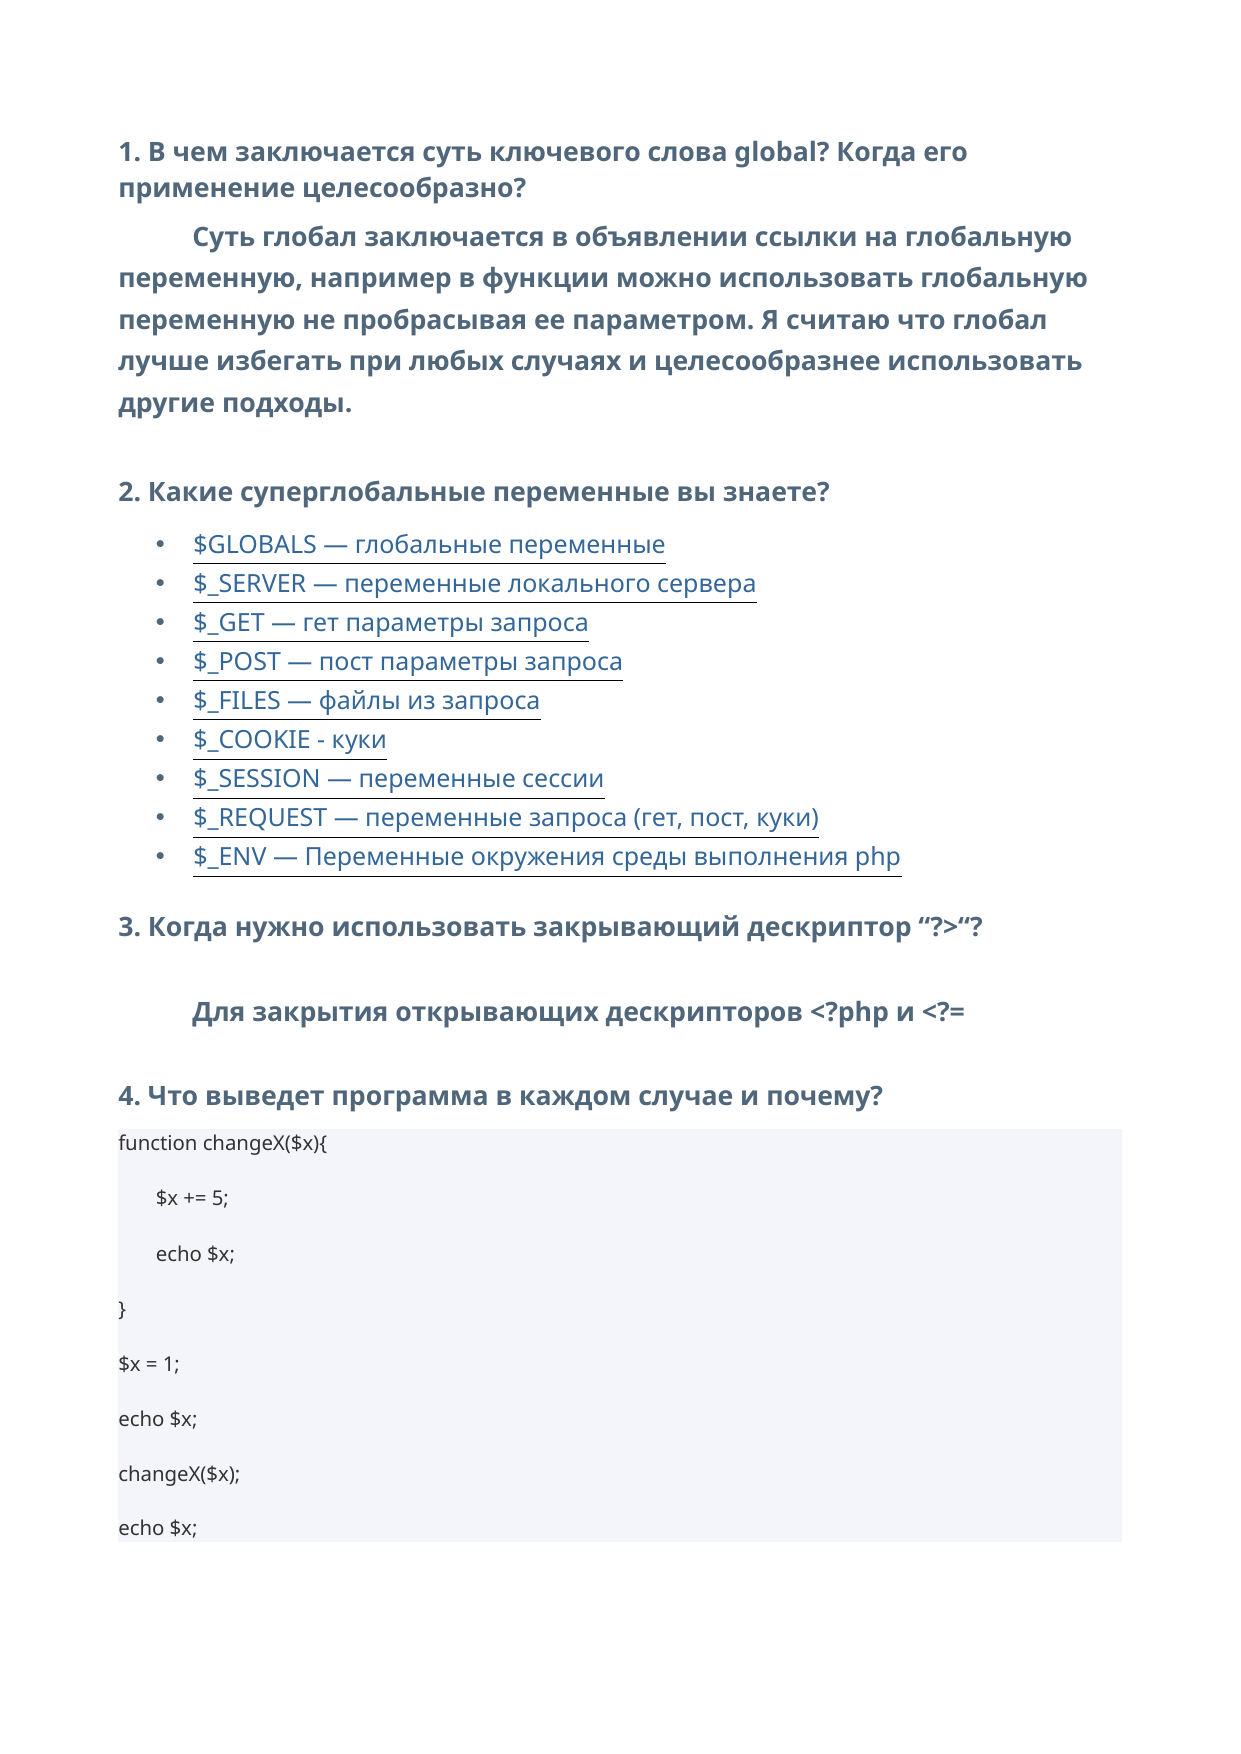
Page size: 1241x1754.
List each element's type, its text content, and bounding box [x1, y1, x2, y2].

text } [118, 1294, 1122, 1322]
list $_ENV — Переменные окружения среды выполнения php [156, 838, 1122, 876]
subtitle 1. В чем заключается суть ключевого слова global? Когда его применение целесообразно? [118, 133, 1122, 205]
text echo $x; [118, 1404, 1122, 1432]
subtitle 3. Когда нужно использовать закрывающий дескриптор “?>“? [118, 907, 1122, 944]
list $_REQUEST — переменные запроса (гет, пост, куки) [156, 799, 1122, 837]
subtitle 2. Какие суперглобальные переменные вы знаете? [118, 471, 1122, 509]
list $_POST — пост параметры запроса [156, 643, 1122, 681]
list $_FILES — файлы из запроса [156, 682, 1122, 719]
text Для закрытия открывающих дескрипторов <?php и <?= [118, 991, 1122, 1029]
list $_GET — гет параметры запроса [156, 604, 1122, 641]
text function changeX($x){ [118, 1129, 1122, 1157]
text $x += 5; [118, 1184, 1122, 1212]
subtitle 4. Что выведет программа в каждом случае и почему? [118, 1076, 1122, 1113]
list $_SERVER — переменные локального сервера [156, 565, 1122, 602]
text $x = 1; [118, 1349, 1122, 1377]
list $_COOKIE - куки [156, 721, 1122, 759]
list $GLOBALS — глобальные переменные [156, 526, 1122, 563]
list $_SESSION — переменные сессии [156, 760, 1122, 798]
text Суть глобал заключается в объявлении ссылки на глобальную переменную, например в функции можно использовать глобальную переменную не пробрасывая ее параметром. Я считаю что глобал лучше избегать при любых случаях и целесообразнее использовать другие подходы. [118, 217, 1122, 420]
text changeX($x); [118, 1459, 1122, 1487]
text echo $x; [118, 1514, 1122, 1542]
text echo $x; [118, 1239, 1122, 1267]
